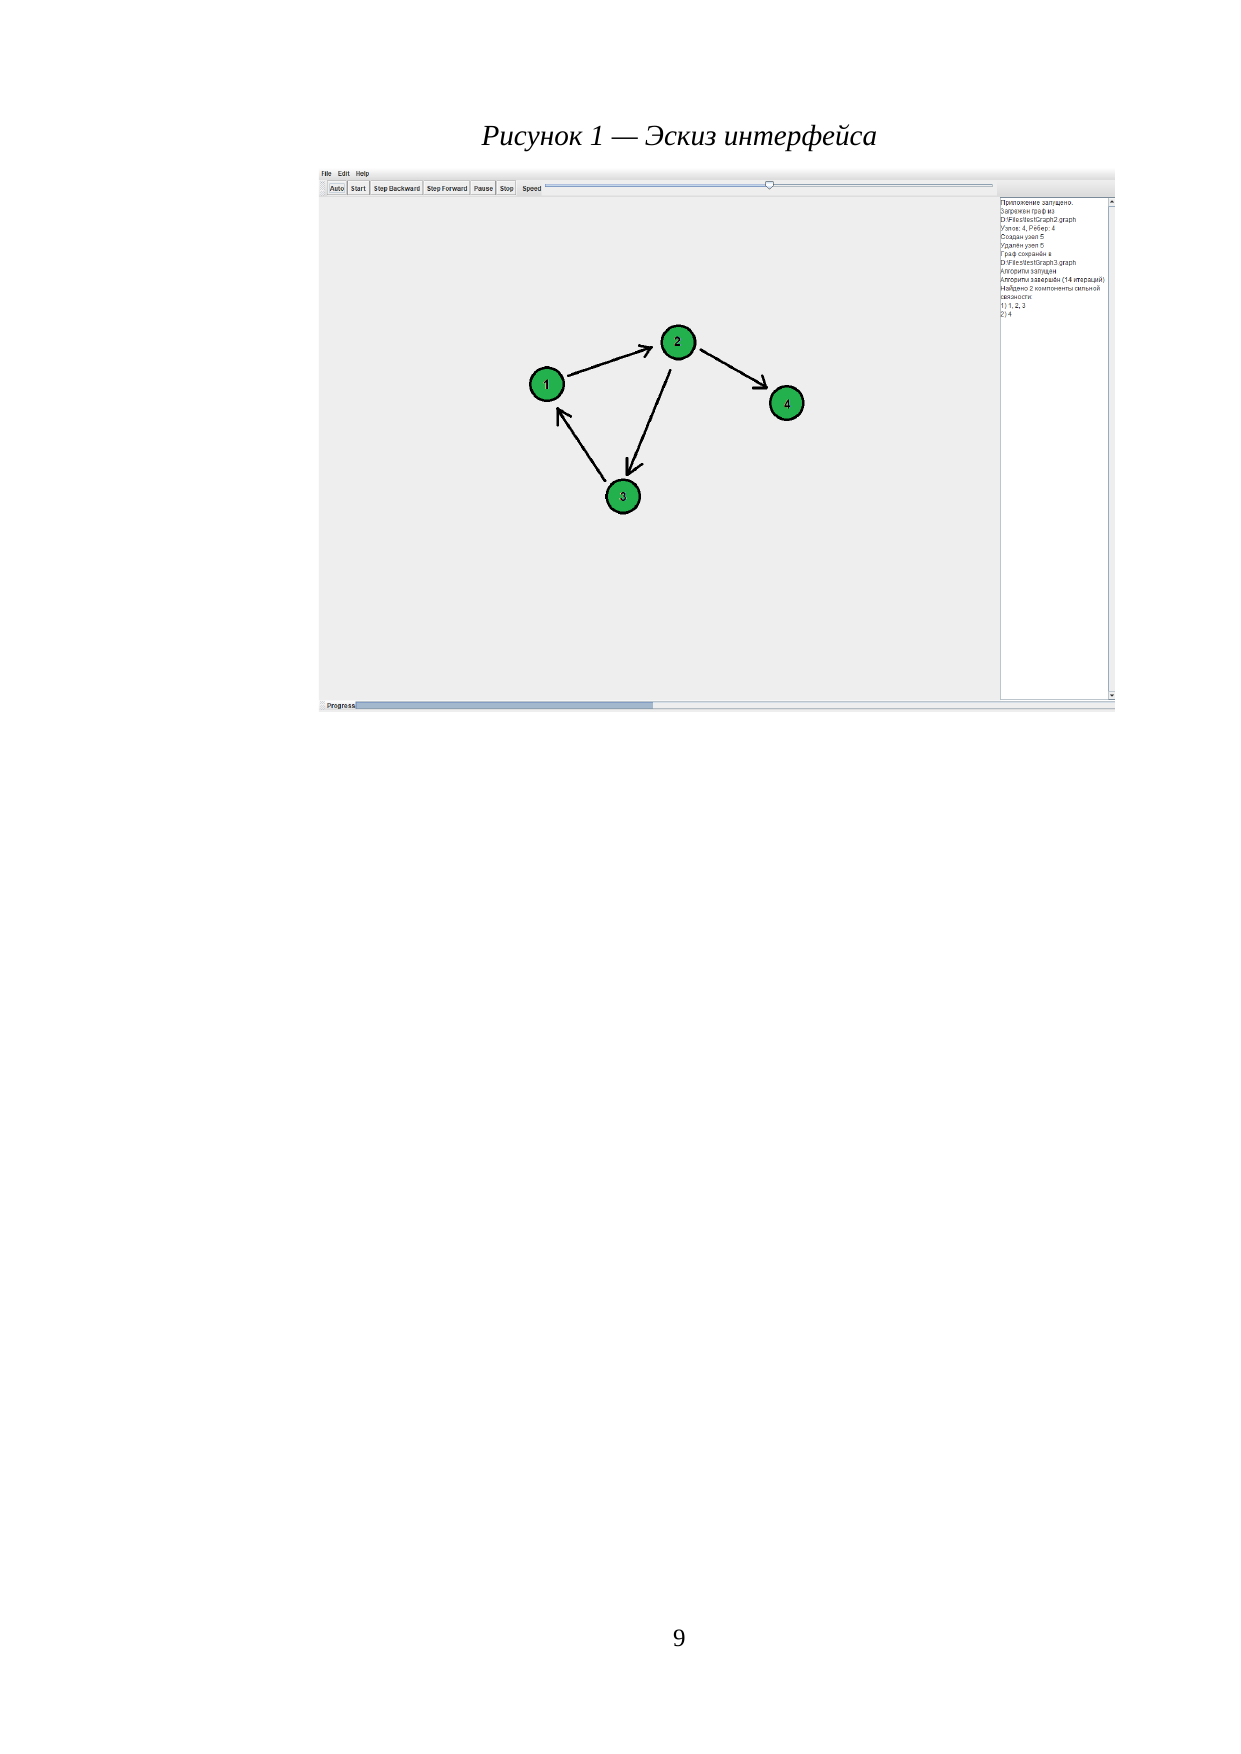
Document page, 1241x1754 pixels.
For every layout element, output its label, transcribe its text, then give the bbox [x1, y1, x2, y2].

text Рисунок 1 — Эскиз интерфейса [177, 118, 1181, 152]
picture [318, 168, 1115, 712]
